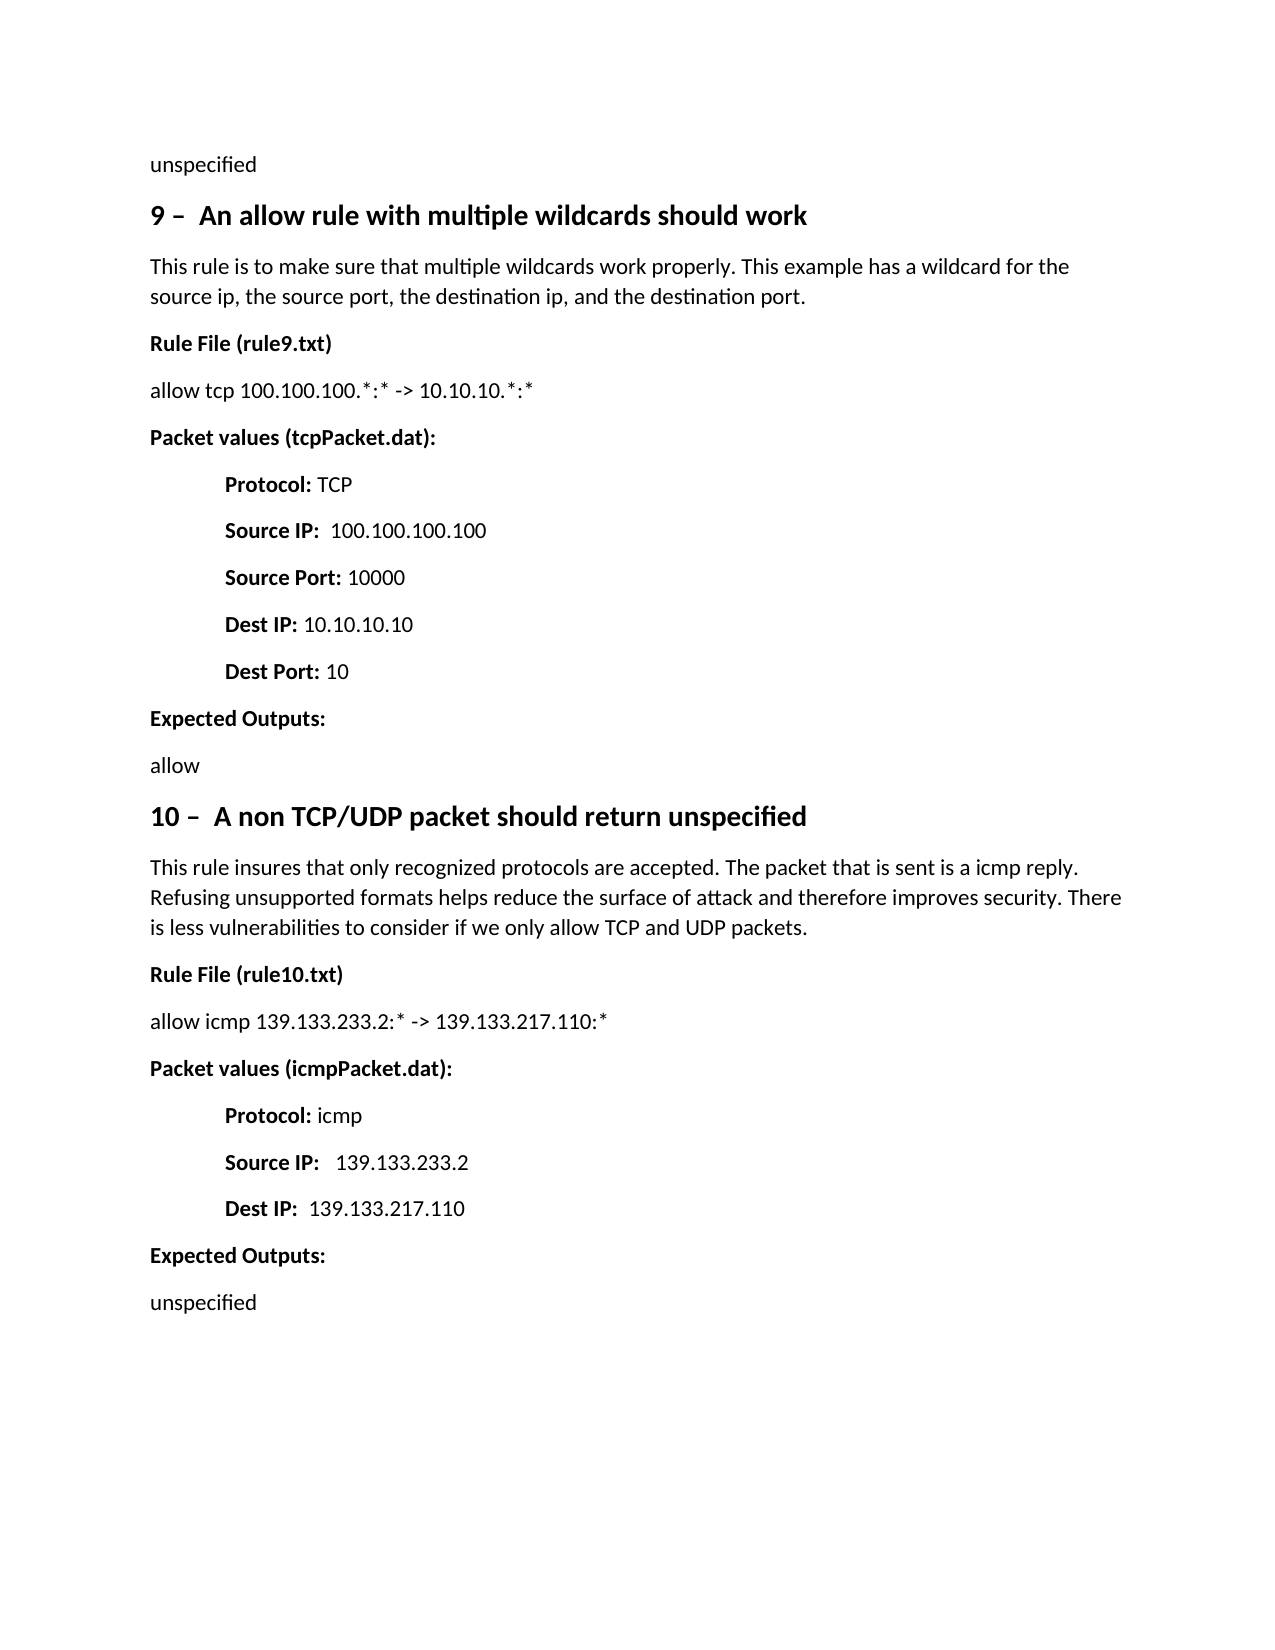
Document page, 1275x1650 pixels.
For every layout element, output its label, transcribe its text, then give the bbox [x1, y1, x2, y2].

text 9 – An allow rule with multiple wildcards should work [150, 197, 1125, 232]
text Rule File (rule10.txt) [150, 960, 1125, 988]
text Protocol: icmp [150, 1101, 1125, 1129]
text allow [150, 751, 1125, 779]
text This rule insures that only recognized protocols are accepted. The packet that is sent is a icmp reply. Refusing unsupported formats helps reduce the surface of attack and therefore improves security. There is less vulnerabilities to consider if we only allow TCP and UDP packets. [150, 853, 1125, 941]
text Source IP: 139.133.233.2 [150, 1148, 1125, 1176]
text unspecified [150, 1288, 1125, 1316]
text Rule File (rule9.txt) [150, 329, 1125, 357]
text Protocol: TCP [150, 470, 1125, 498]
text Packet values (icmpPacket.dat): [150, 1054, 1125, 1082]
text allow icmp 139.133.233.2:* -> 139.133.217.110:* [150, 1007, 1125, 1035]
text Source IP: 100.100.100.100 [150, 517, 1125, 544]
text This rule is to make sure that multiple wildcards work properly. This example has a wildcard for the source ip, the source port, the destination ip, and the destination port. [150, 252, 1125, 310]
text Expected Outputs: [150, 704, 1125, 732]
text Dest IP: 139.133.217.110 [150, 1194, 1125, 1223]
text Source Port: 10000 [150, 563, 1125, 591]
text Expected Outputs: [150, 1241, 1125, 1269]
text allow tcp 100.100.100.*:* -> 10.10.10.*:* [150, 376, 1125, 404]
text Dest IP: 10.10.10.10 [150, 610, 1125, 638]
text 10 – A non TCP/UDP packet should return unspecified [150, 798, 1125, 833]
text Dest Port: 10 [150, 657, 1125, 685]
text unspecified [150, 150, 1125, 178]
text Packet values (tcpPacket.dat): [150, 423, 1125, 451]
